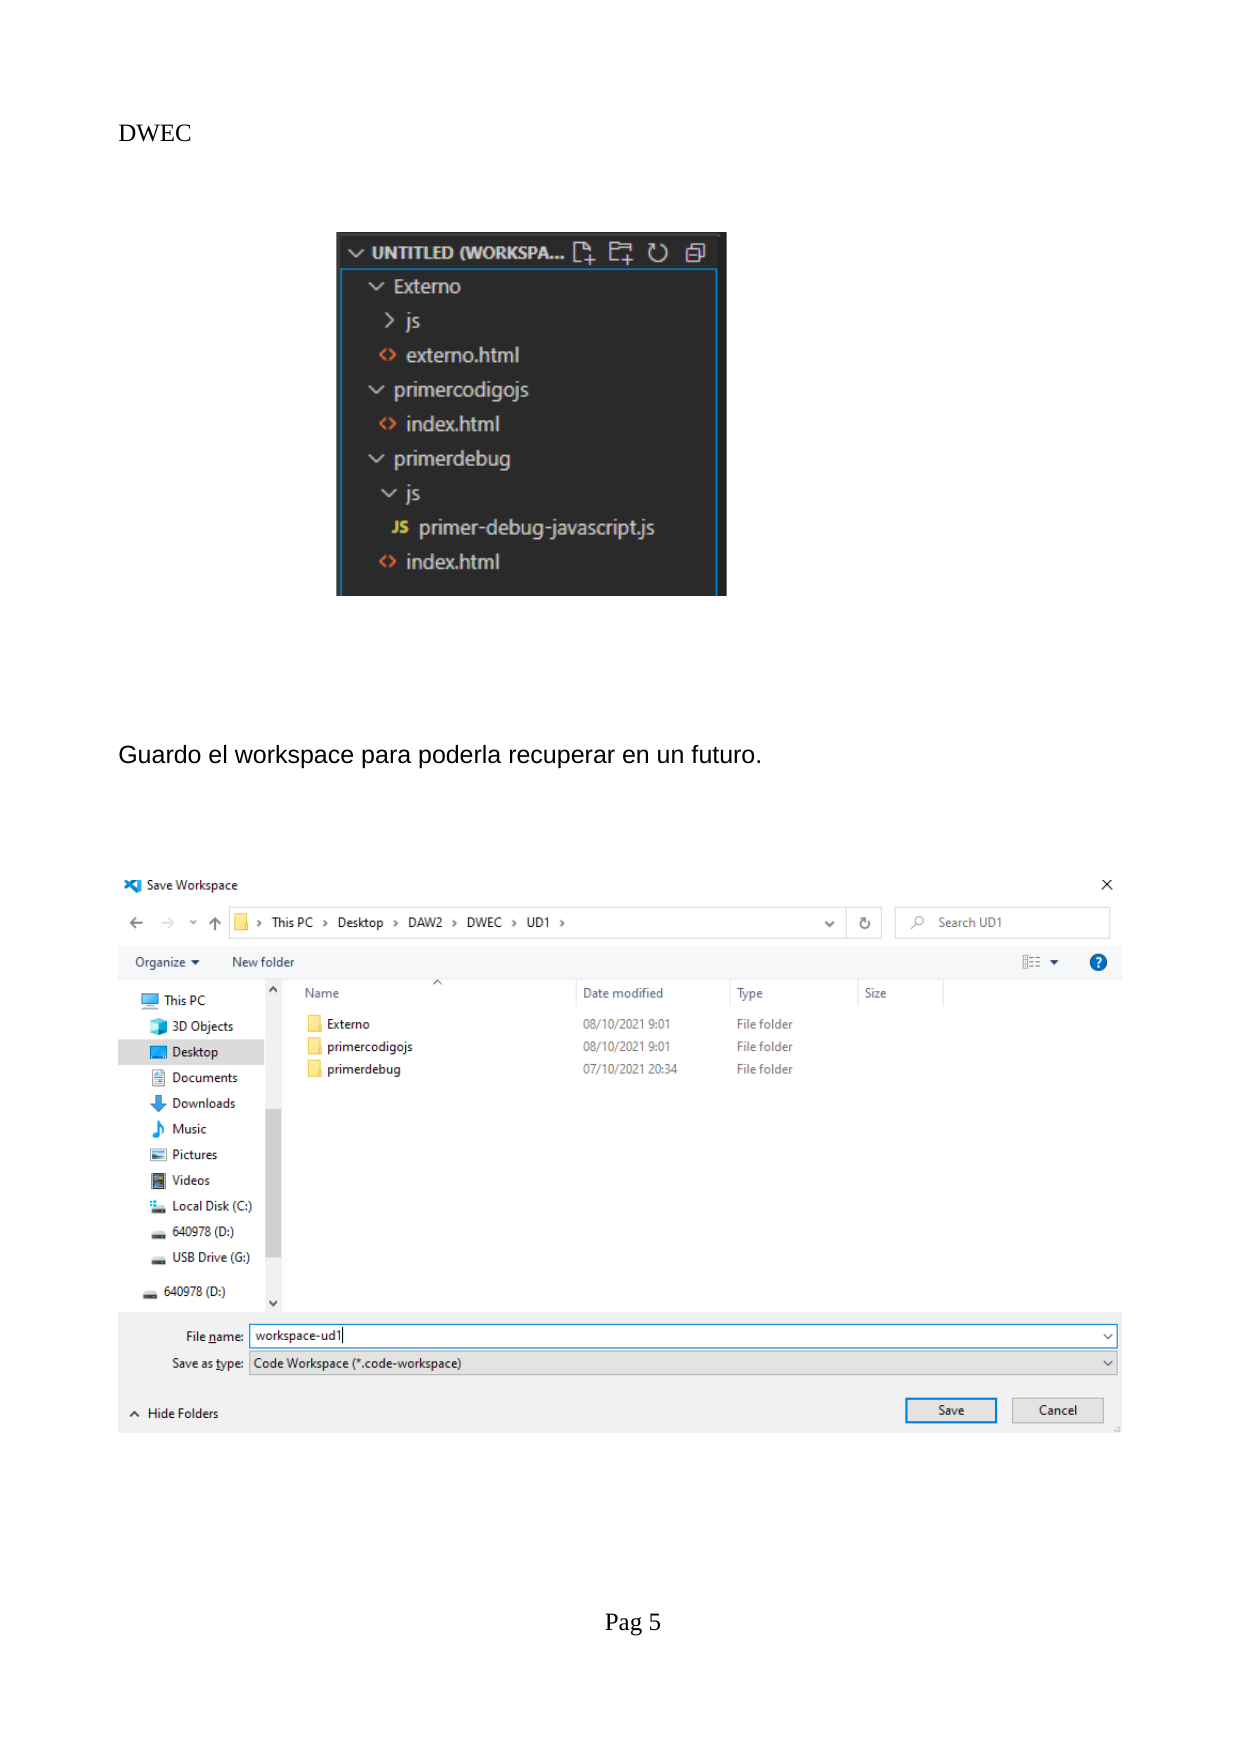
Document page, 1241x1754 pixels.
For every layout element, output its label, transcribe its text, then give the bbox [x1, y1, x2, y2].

picture [118, 880, 1122, 1433]
text Guardo el workspace para poderla recuperar en un futuro. [118, 740, 1122, 768]
picture [336, 232, 727, 596]
